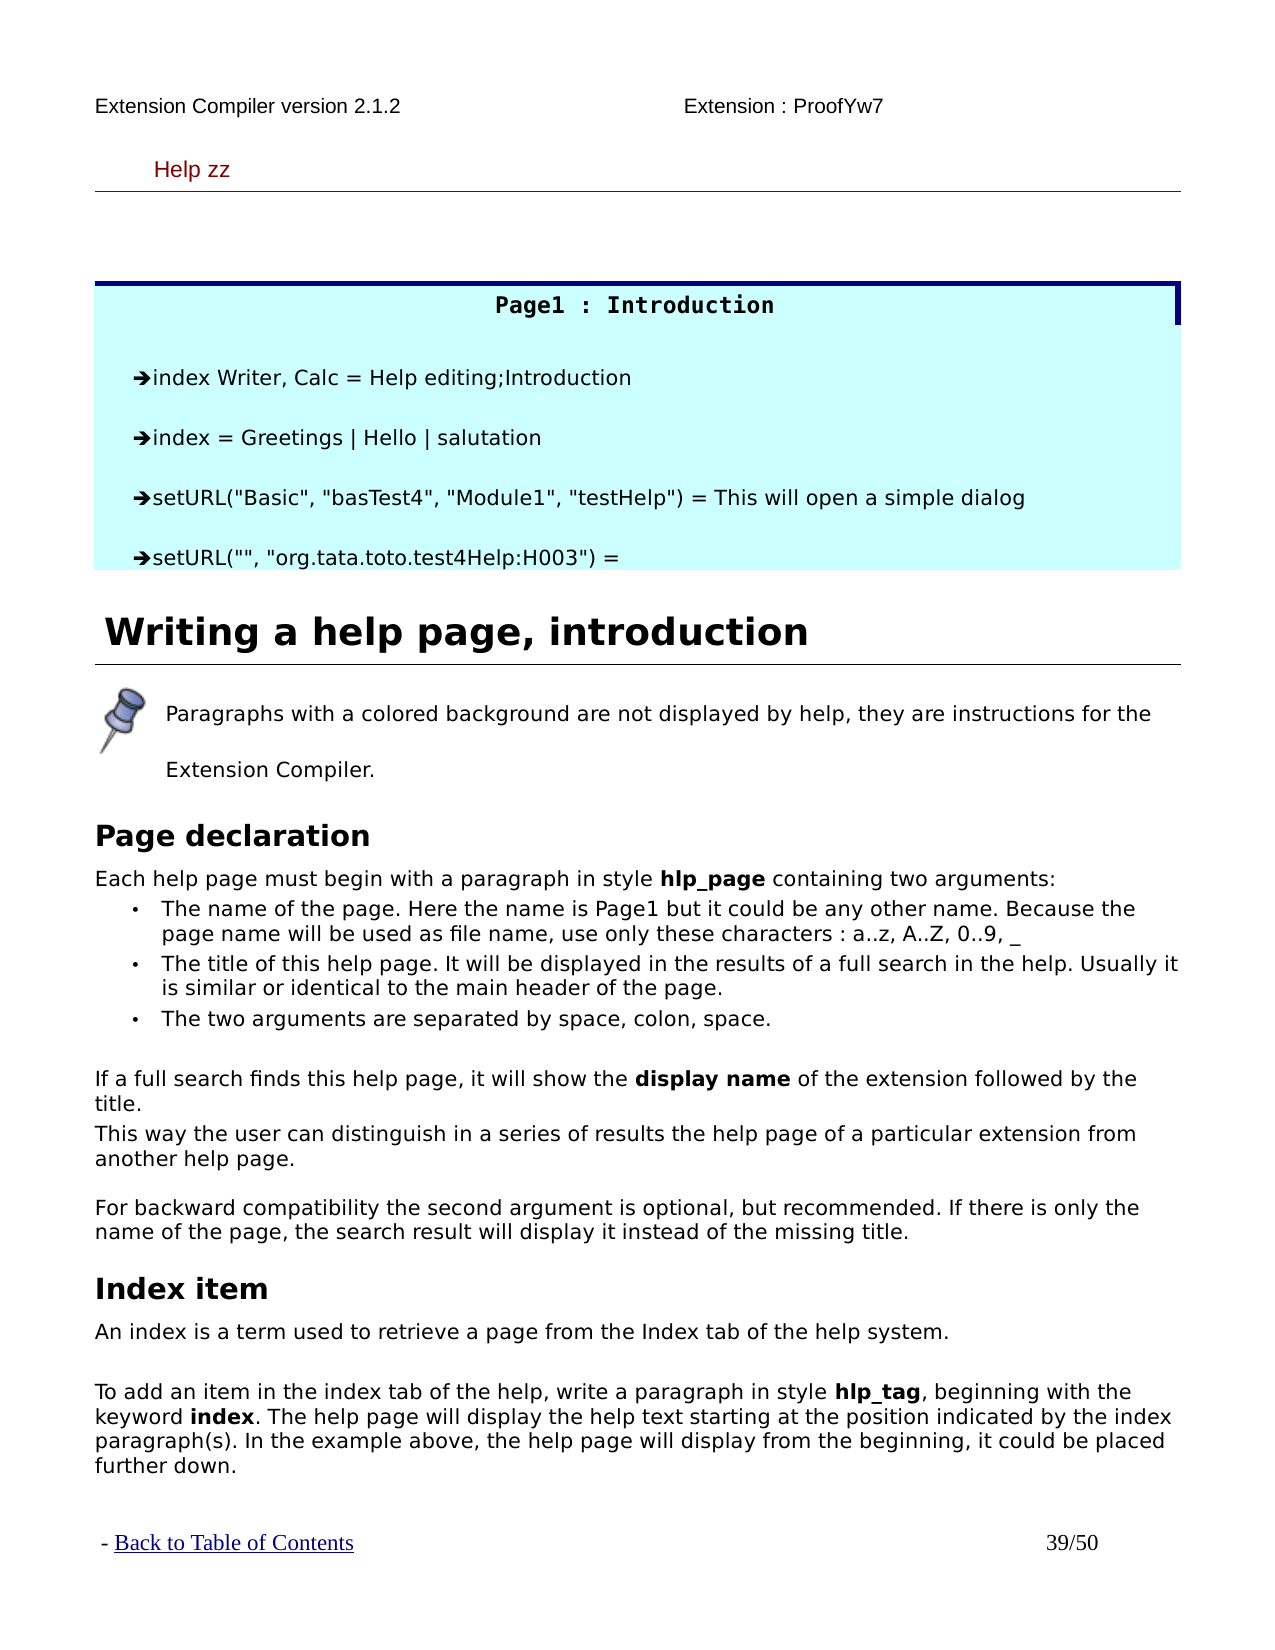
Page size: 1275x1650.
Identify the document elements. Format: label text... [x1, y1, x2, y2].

list index = Greetings | Hello | salutation [94, 426, 1181, 451]
text Writing a help page, introduction [94, 601, 1181, 664]
list The two arguments are separated by space, colon, space. [132, 1007, 1181, 1031]
list index Writer, Calc = Help editing;Introduction [94, 366, 1181, 391]
list setURL("Basic", "basTest4", "Module1", "testHelp") = This will open a simple dialog [94, 486, 1181, 510]
text Each help page must begin with a paragraph in style hlp_page containing two arguments: [94, 867, 1181, 891]
list Paragraphs with a colored background are not displayed by help, they are instructions for the Extension Compiler. [94, 685, 1181, 783]
text An index is a term used to retrieve a page from the Index tab of the help system. [94, 1319, 1181, 1344]
text Help zz [94, 147, 1181, 192]
list The title of this help page. It will be displayed in the results of a full search in the help. Usually it is similar or identical to the main header of the page. [132, 952, 1181, 1001]
text Index item [94, 1272, 1181, 1306]
list setURL("", "org.tata.toto.test4Help:H003") = [94, 546, 1181, 570]
text If a full search finds this help page, it will show the display name of the extension followed by the title. [94, 1067, 1181, 1116]
text Page1 : Introduction [94, 282, 1175, 325]
list The name of the page. Here the name is Page1 but it could be any other name. Because the page name will be used as file name, use only these characters : a..z, A..Z, 0..9, _ [132, 897, 1181, 946]
text Page declaration [94, 819, 1181, 853]
text This way the user can distinguish in a series of results the help page of a particular extension from another help page. For backward compatibility the second argument is optional, but recommended. If there is only the name of the page, the search result will display it instead of the missing title. [94, 1122, 1181, 1244]
picture [95, 686, 151, 757]
text To add an item in the index tab of the help, write a paragraph in style hlp_tag, beginning with the keyword index. The help page will display the help text starting at the position indicated by the index paragraph(s). In the example above, the help page will display from the beginning, it could be placed further down. [94, 1380, 1181, 1478]
